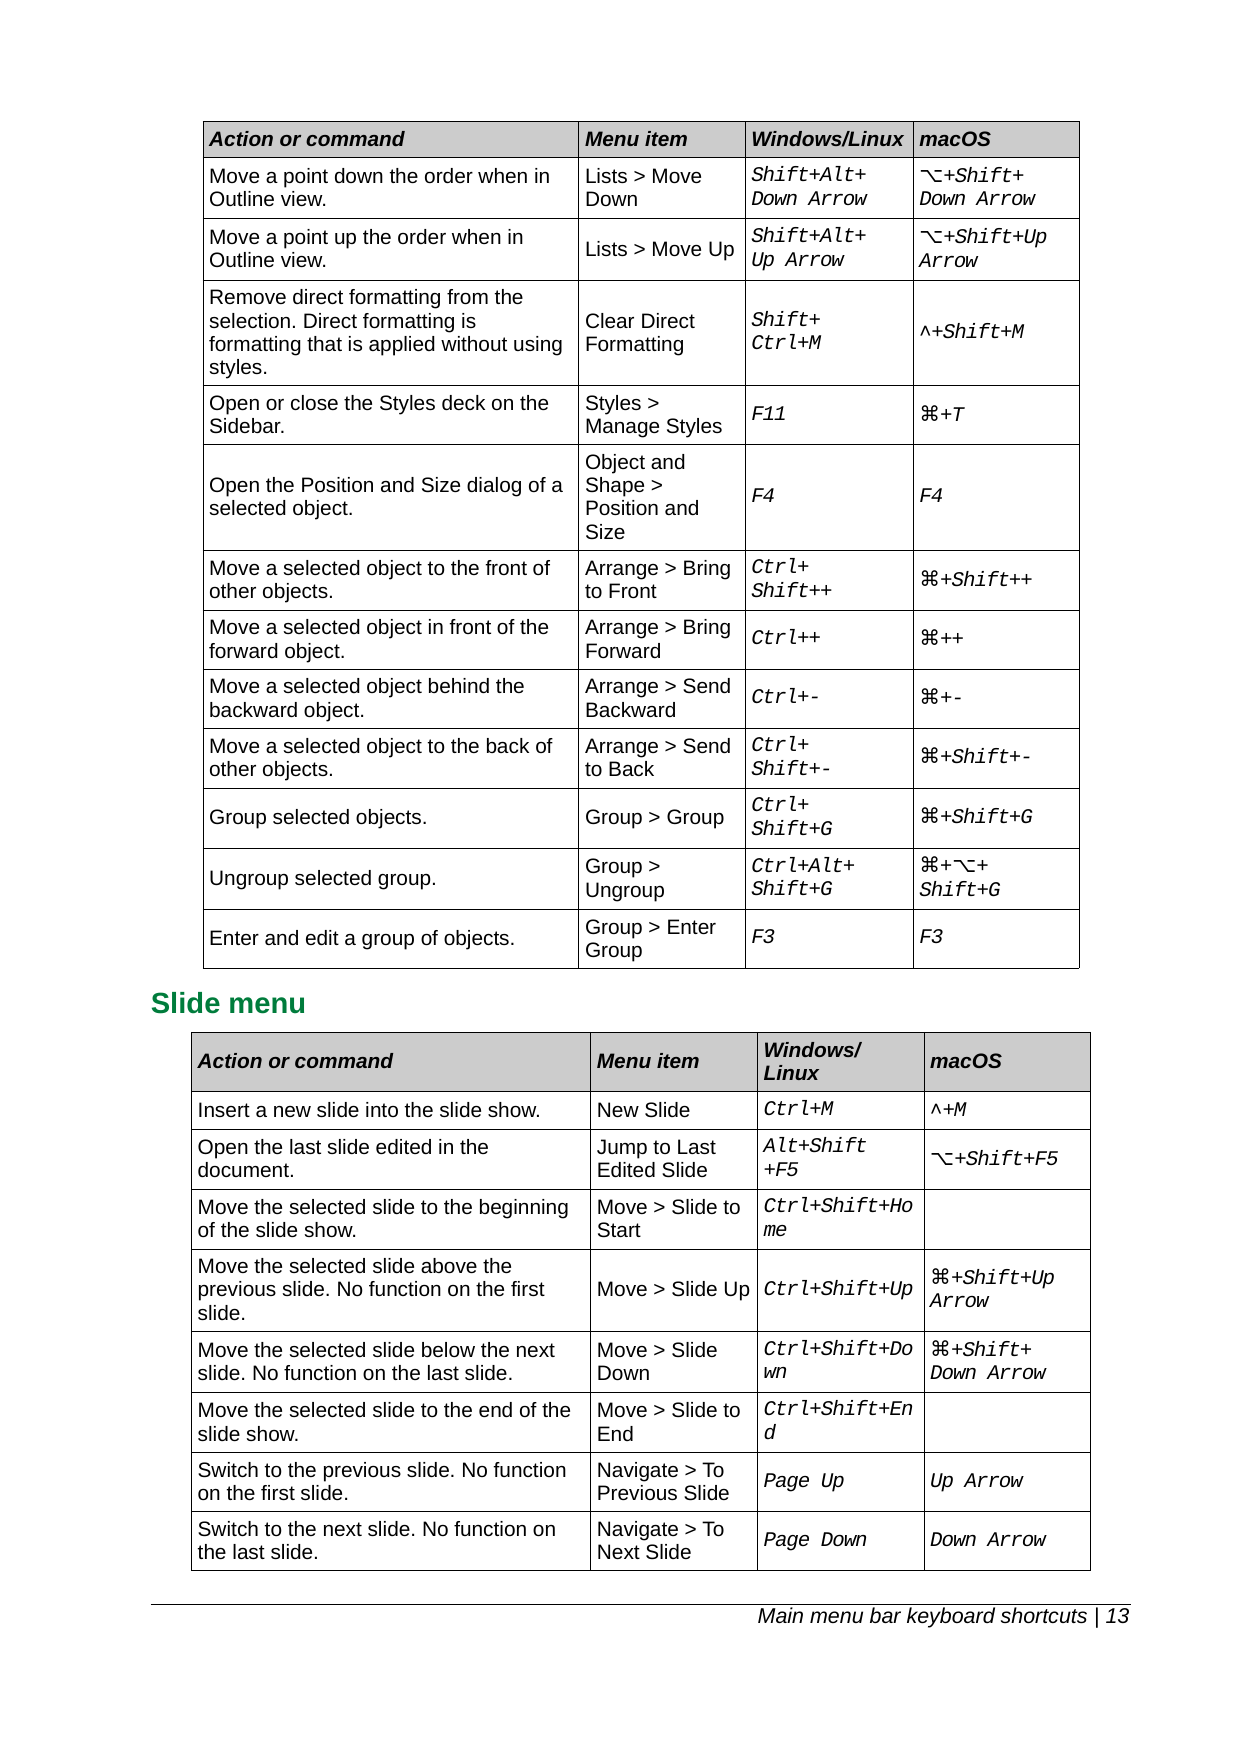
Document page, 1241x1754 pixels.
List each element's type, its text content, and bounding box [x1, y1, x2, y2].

table_cell Move a selected object to the front of other objects. [204, 551, 578, 609]
table_cell Shift+Alt+ Up Arrow [746, 219, 913, 279]
table_cell Move the selected slide below the next slide. No function on the last slide. [192, 1332, 590, 1392]
table_cell Styles > Manage Styles [579, 386, 745, 444]
subtitle Slide menu [151, 987, 1131, 1019]
table_cell Move > Slide to Start [591, 1190, 757, 1248]
table_cell Up Arrow [925, 1453, 1090, 1511]
table_cell ⌘+⌥+ Shift+G [914, 849, 1079, 909]
table_cell Arrange > Send Backward [579, 670, 745, 728]
table_cell Ctrl++ [746, 611, 913, 669]
table_cell Ctrl+Shift+Home [758, 1190, 924, 1248]
table_cell Navigate > To Previous Slide [591, 1453, 757, 1511]
table_cell Group selected objects. [204, 789, 578, 847]
table_cell ⌥+Shift+F5 [925, 1130, 1090, 1188]
table_header Windows/Linux [746, 122, 913, 157]
table_cell Ctrl+M [758, 1092, 924, 1129]
table_cell Object and Shape > Position and Size [579, 445, 745, 550]
table_cell Ctrl+Shift+Up [758, 1250, 924, 1331]
table_cell New Slide [591, 1092, 757, 1129]
table_header Menu item [591, 1033, 757, 1091]
table_cell Alt+Shift +F5 [758, 1130, 924, 1188]
table_cell Move the selected slide to the end of the slide show. [192, 1393, 590, 1452]
table_header Action or command [192, 1033, 590, 1091]
table_cell Ctrl+Shift+End [758, 1393, 924, 1452]
table_cell Move the selected slide to the beginning of the slide show. [192, 1190, 590, 1248]
table_cell F4 [746, 445, 913, 550]
table_cell Navigate > To Next Slide [591, 1512, 757, 1570]
table_cell ⌘+T [914, 386, 1079, 444]
table_cell F3 [746, 910, 913, 968]
table_cell Move a selected object behind the backward object. [204, 670, 578, 728]
table_header Windows/Linux [758, 1033, 924, 1091]
table_cell Ctrl+Shift+Down [758, 1332, 924, 1392]
table_cell Move the selected slide above the previous slide. No function on the first slide. [192, 1250, 590, 1331]
table_cell ⌘+Shift+Up Arrow [925, 1250, 1090, 1331]
table_cell Shift+ Ctrl+M [746, 281, 913, 385]
table_cell ⌘+Shift+ Down Arrow [925, 1332, 1090, 1392]
table_cell ⌘++ [914, 611, 1079, 669]
table_cell Ctrl+ Shift++ [746, 551, 913, 609]
table_cell Insert a new slide into the slide show. [192, 1092, 590, 1129]
table_cell Switch to the previous slide. No function on the first slide. [192, 1453, 590, 1511]
table_cell Group > Group [579, 789, 745, 847]
table_cell Lists > Move Up [579, 219, 745, 279]
table_cell Ctrl+- [746, 670, 913, 728]
table_cell Move > Slide to End [591, 1393, 757, 1452]
table_header macOS [925, 1033, 1090, 1091]
table_cell Move a point down the order when in Outline view. [204, 158, 578, 218]
table_cell Enter and edit a group of objects. [204, 910, 578, 968]
table_cell Move a selected object in front of the forward object. [204, 611, 578, 669]
table_cell ⌥+Shift+Up Arrow [914, 219, 1079, 279]
table_cell ⌘+Shift+G [914, 789, 1079, 847]
table_cell ˄+M [925, 1092, 1090, 1129]
table_cell Page Down [758, 1512, 924, 1570]
table_cell Move a point up the order when in Outline view. [204, 219, 578, 279]
table_cell Move > Slide Up [591, 1250, 757, 1331]
table_cell Open the Position and Size dialog of a selected object. [204, 445, 578, 550]
table_cell Down Arrow [925, 1512, 1090, 1570]
table_cell Open the last slide edited in the document. [192, 1130, 590, 1188]
table_cell ⌥+Shift+ Down Arrow [914, 158, 1079, 218]
table_cell Group > Enter Group [579, 910, 745, 968]
table_cell ⌘+Shift+- [914, 729, 1079, 788]
table_cell Ctrl+ Shift+- [746, 729, 913, 788]
table_cell Group > Ungroup [579, 849, 745, 909]
table_cell Switch to the next slide. No function on the last slide. [192, 1512, 590, 1570]
table_cell Move a selected object to the back of other objects. [204, 729, 578, 788]
table_cell F11 [746, 386, 913, 444]
table_cell [925, 1190, 1090, 1248]
table_cell Lists > Move Down [579, 158, 745, 218]
table_cell ⌘+Shift++ [914, 551, 1079, 609]
table_cell Move > Slide Down [591, 1332, 757, 1392]
table_cell ˄+Shift+M [914, 281, 1079, 385]
table_cell F4 [914, 445, 1079, 550]
table_cell Arrange > Bring Forward [579, 611, 745, 669]
table_cell Remove direct formatting from the selection. Direct formatting is formatting that is applied without using styles. [204, 281, 578, 385]
table_cell Arrange > Bring to Front [579, 551, 745, 609]
table_header Action or command [204, 122, 578, 157]
table_cell F3 [914, 910, 1079, 968]
table_cell Arrange > Send to Back [579, 729, 745, 788]
table_cell Ungroup selected group. [204, 849, 578, 909]
table_cell Open or close the Styles deck on the Sidebar. [204, 386, 578, 444]
table_cell Page Up [758, 1453, 924, 1511]
table_cell Jump to Last Edited Slide [591, 1130, 757, 1188]
table_cell [925, 1393, 1090, 1452]
table_cell Ctrl+ Shift+G [746, 789, 913, 847]
table_cell Shift+Alt+ Down Arrow [746, 158, 913, 218]
table_cell Clear Direct Formatting [579, 281, 745, 385]
table_cell ⌘+- [914, 670, 1079, 728]
table_header Menu item [579, 122, 745, 157]
table_header macOS [914, 122, 1079, 157]
table_cell Ctrl+Alt+ Shift+G [746, 849, 913, 909]
